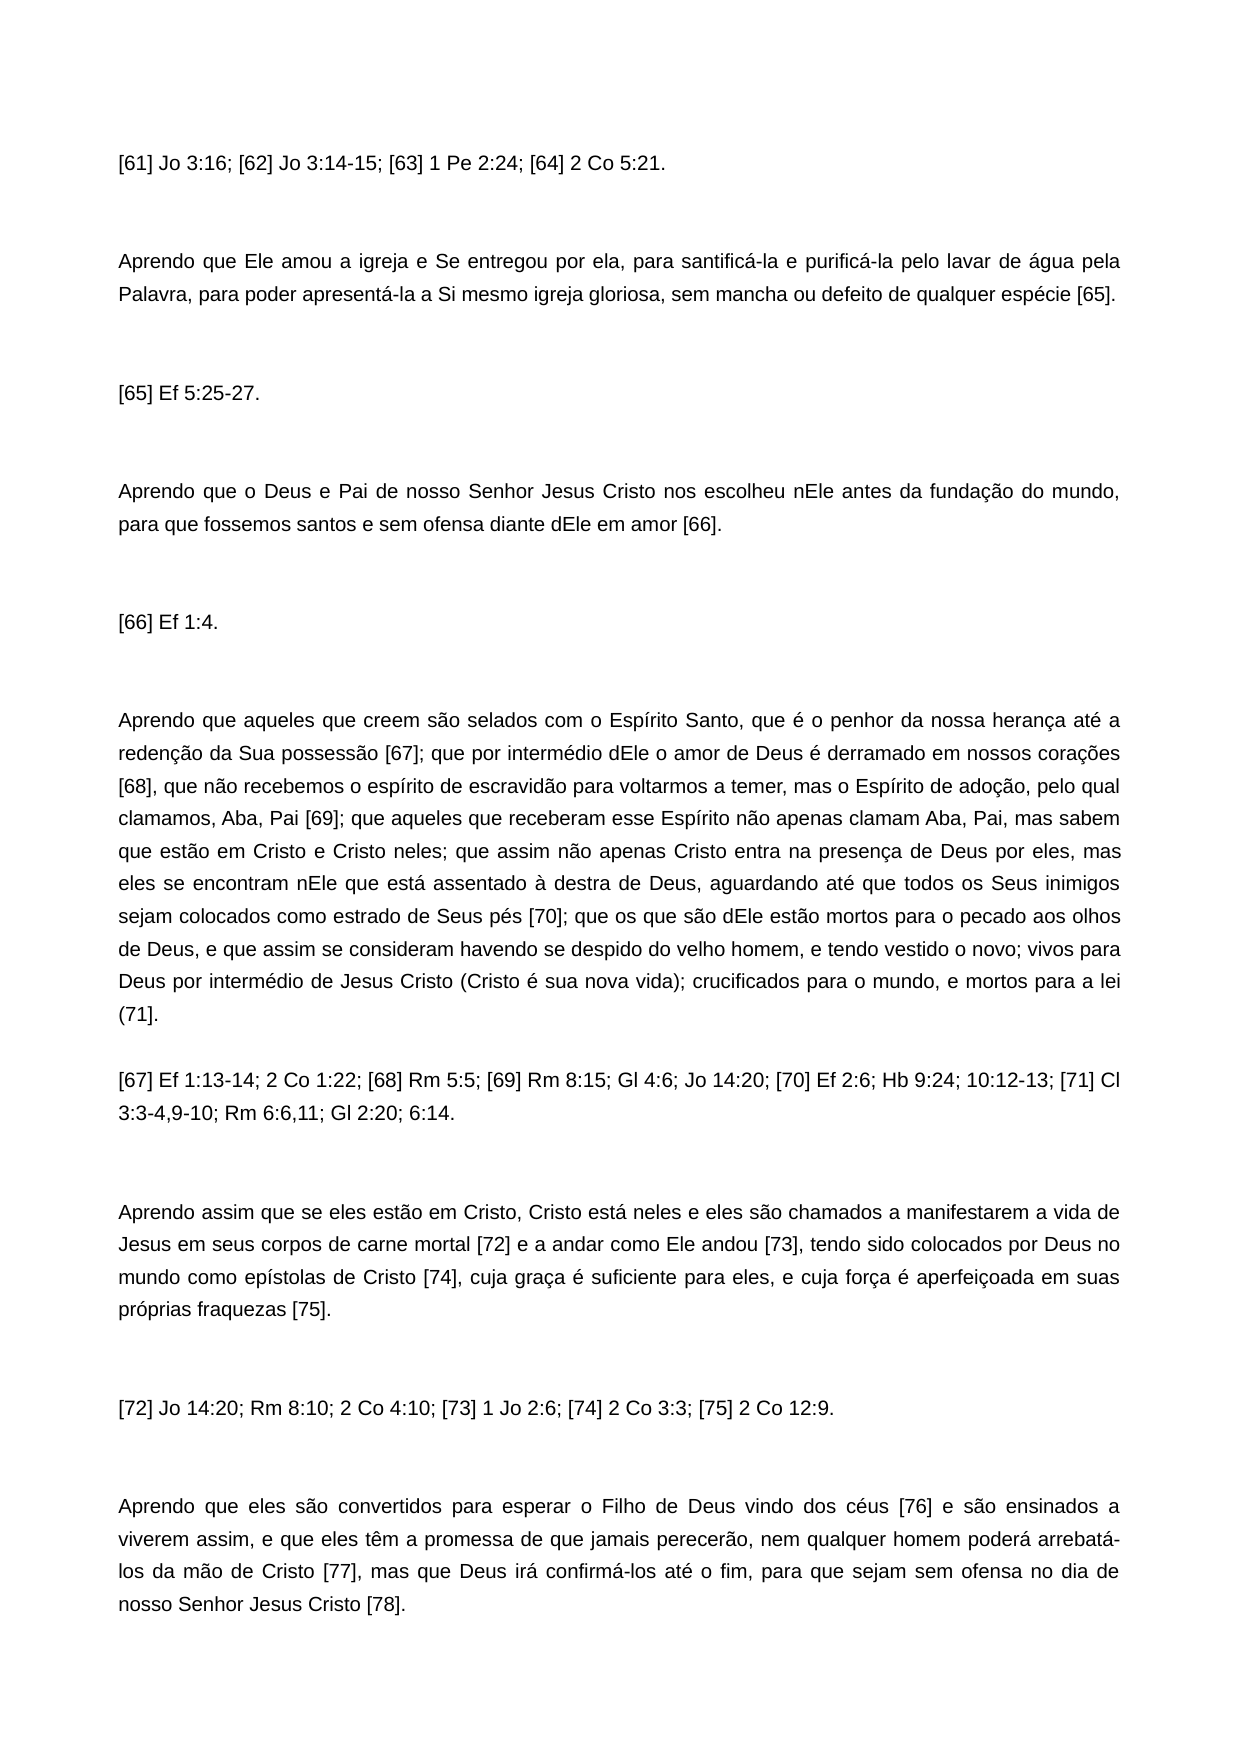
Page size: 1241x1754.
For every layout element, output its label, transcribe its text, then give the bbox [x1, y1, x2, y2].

text Aprendo que Ele amou a igreja e Se entregou por ela, para santificá-la e purificá-la pelo lavar de água pela Palavra, para poder apresentá-la a Si mesmo igreja gloriosa, sem mancha ou defeito de qualquer espécie [65]. [118, 184, 1122, 306]
text [65] Ef 5:25-27. [118, 315, 1122, 404]
text [72] Jo 14:20; Rm 8:10; 2 Co 4:10; [73] 1 Jo 2:6; [74] 2 Co 3:3; [75] 2 Co 12:9. [118, 1330, 1122, 1420]
text Aprendo que eles são convertidos para esperar o Filho de Deus vindo dos céus [76] e são ensinados a viverem assim, e que eles têm a promessa de que jamais perecerão, nem qualquer homem poderá arrebatá-los da mão de Cristo [77], mas que Deus irá confirmá-los até o fim, para que sejam sem ofensa no dia de nosso Senhor Jesus Cristo [78]. [118, 1429, 1122, 1616]
text [66] Ef 1:4. [118, 544, 1122, 634]
text Aprendo assim que se eles estão em Cristo, Cristo está neles e eles são chamados a manifestarem a vida de Jesus em seus corpos de carne mortal [72] e a andar como Ele andou [73], tendo sido colocados por Deus no mundo como epístolas de Cristo [74], cuja graça é suficiente para eles, e cuja força é aperfeiçoada em suas próprias fraquezas [75]. [118, 1135, 1122, 1321]
text [61] Jo 3:16; [62] Jo 3:14-15; [63] 1 Pe 2:24; [64] 2 Co 5:21. [118, 118, 1122, 175]
text Aprendo que aqueles que creem são selados com o Espírito Santo, que é o penhor da nossa herança até a redenção da Sua possessão [67]; que por intermédio dEle o amor de Deus é derramado em nossos corações [68], que não recebemos o espírito de escravidão para voltarmos a temer, mas o Espírito de adoção, pelo qual clamamos, Aba, Pai [69]; que aqueles que receberam esse Espírito não apenas clamam Aba, Pai, mas sabem que estão em Cristo e Cristo neles; que assim não apenas Cristo entra na presença de Deus por eles, mas eles se encontram nEle que está assentado à destra de Deus, aguardando até que todos os Seus inimigos sejam colocados como estrado de Seus pés [70]; que os que são dEle estão mortos para o pecado aos olhos de Deus, e que assim se consideram havendo se despido do velho homem, e tendo vestido o novo; vivos para Deus por intermédio de Jesus Cristo (Cristo é sua nova vida); crucificados para o mundo, e mortos para a lei (71]. [67] Ef 1:13-14; 2 Co 1:22; [68] Rm 5:5; [69] Rm 8:15; Gl 4:6; Jo 14:20; [70] Ef 2:6; Hb 9:24; 10:12-13; [71] Cl 3:3-4,9-10; Rm 6:6,11; Gl 2:20; 6:14. [118, 643, 1122, 1125]
text Aprendo que o Deus e Pai de nosso Senhor Jesus Cristo nos escolheu nEle antes da fundação do mundo, para que fossemos santos e sem ofensa diante dEle em amor [66]. [118, 414, 1122, 535]
